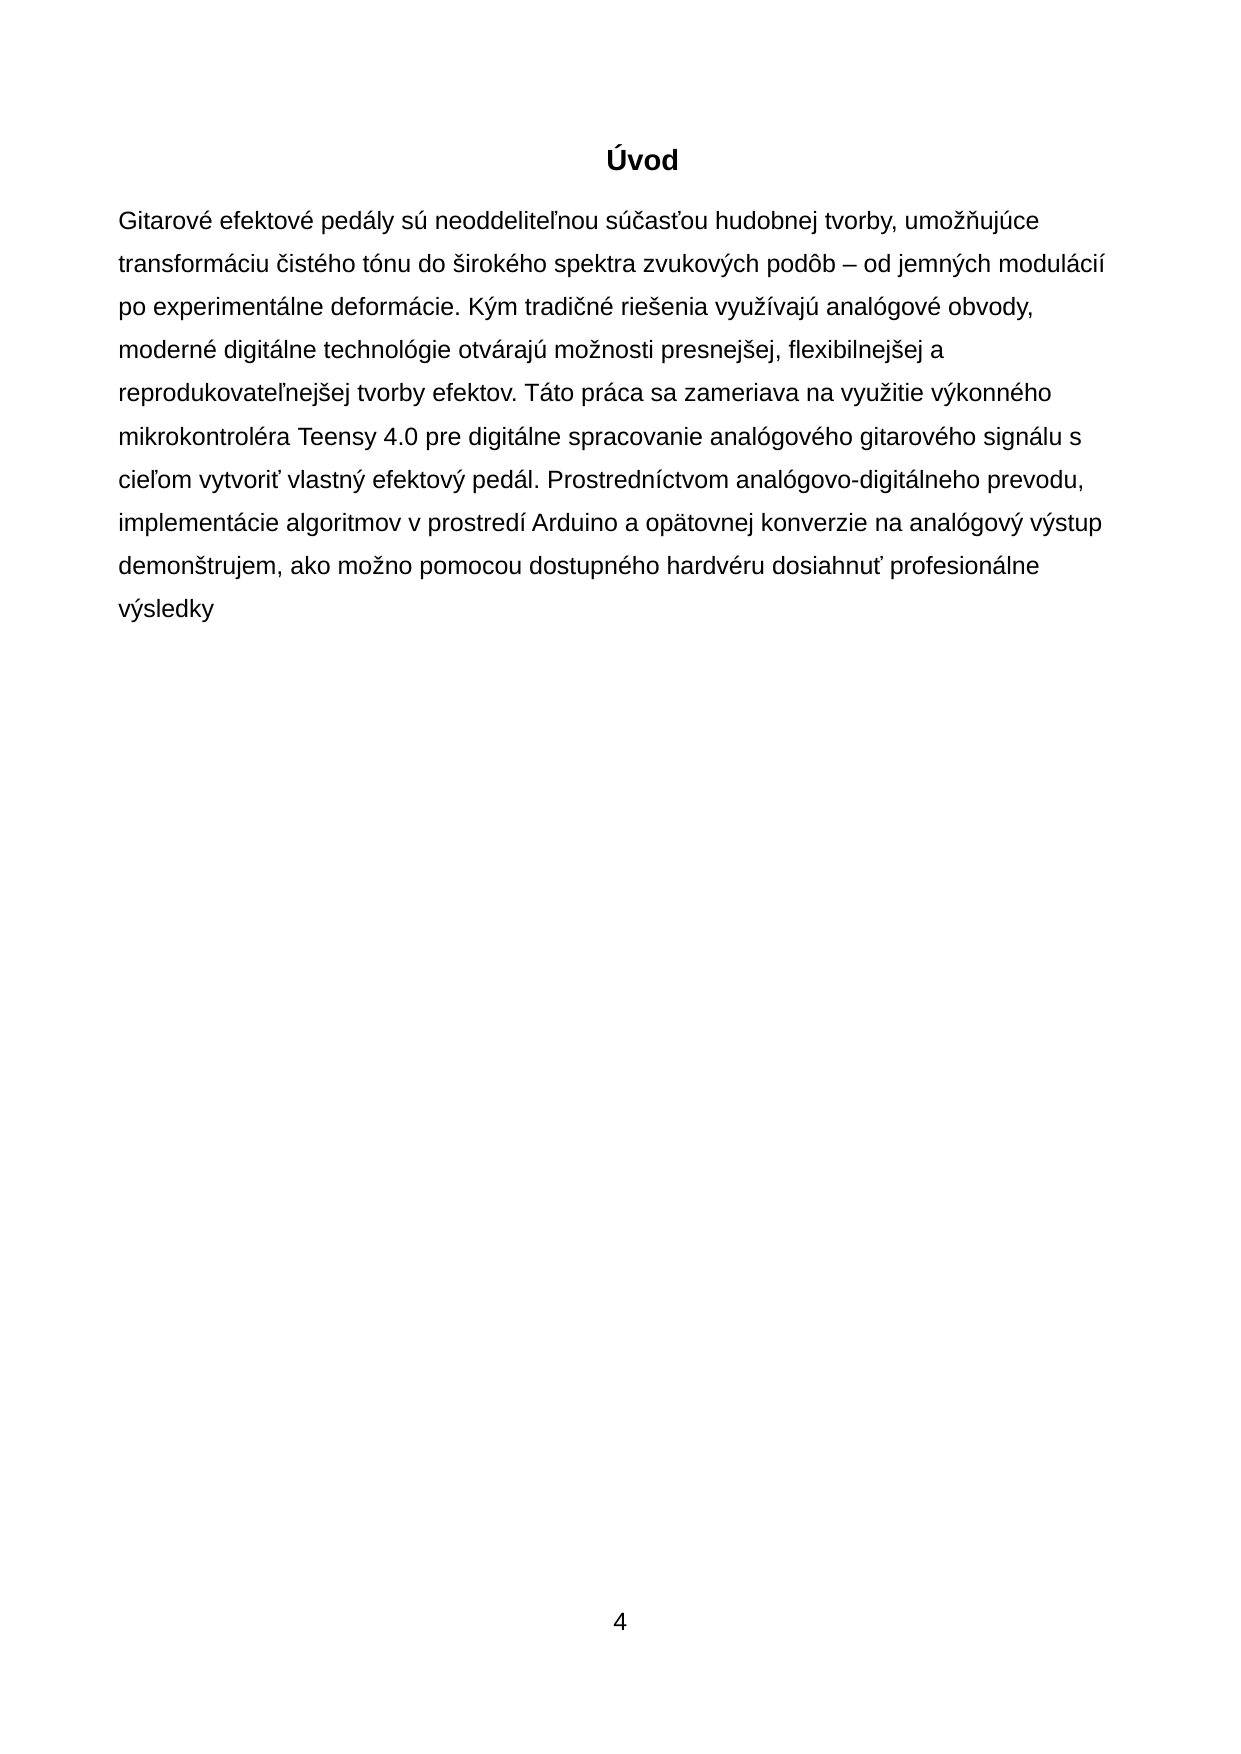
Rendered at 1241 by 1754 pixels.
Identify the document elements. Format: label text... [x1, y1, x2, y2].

subtitle Úvod [118, 143, 1122, 177]
text Gitarové efektové pedály sú neoddeliteľnou súčasťou hudobnej tvorby, umožňujúce transformáciu čistého tónu do širokého spektra zvukových podôb – od jemných modulácií po experimentálne deformácie. Kým tradičné riešenia využívajú analógové obvody, moderné digitálne technológie otvárajú možnosti presnejšej, flexibilnejšej a reprodukovateľnejšej tvorby efektov. Táto práca sa zameriava na využitie výkonného mikrokontroléra Teensy 4.0 pre digitálne spracovanie analógového gitarového signálu s cieľom vytvoriť vlastný efektový pedál. Prostredníctvom analógovo-digitálneho prevodu, implementácie algoritmov v prostredí Arduino a opätovnej konverzie na analógový výstup demonštrujem, ako možno pomocou dostupného hardvéru dosiahnuť profesionálne výsledky [118, 206, 1122, 623]
